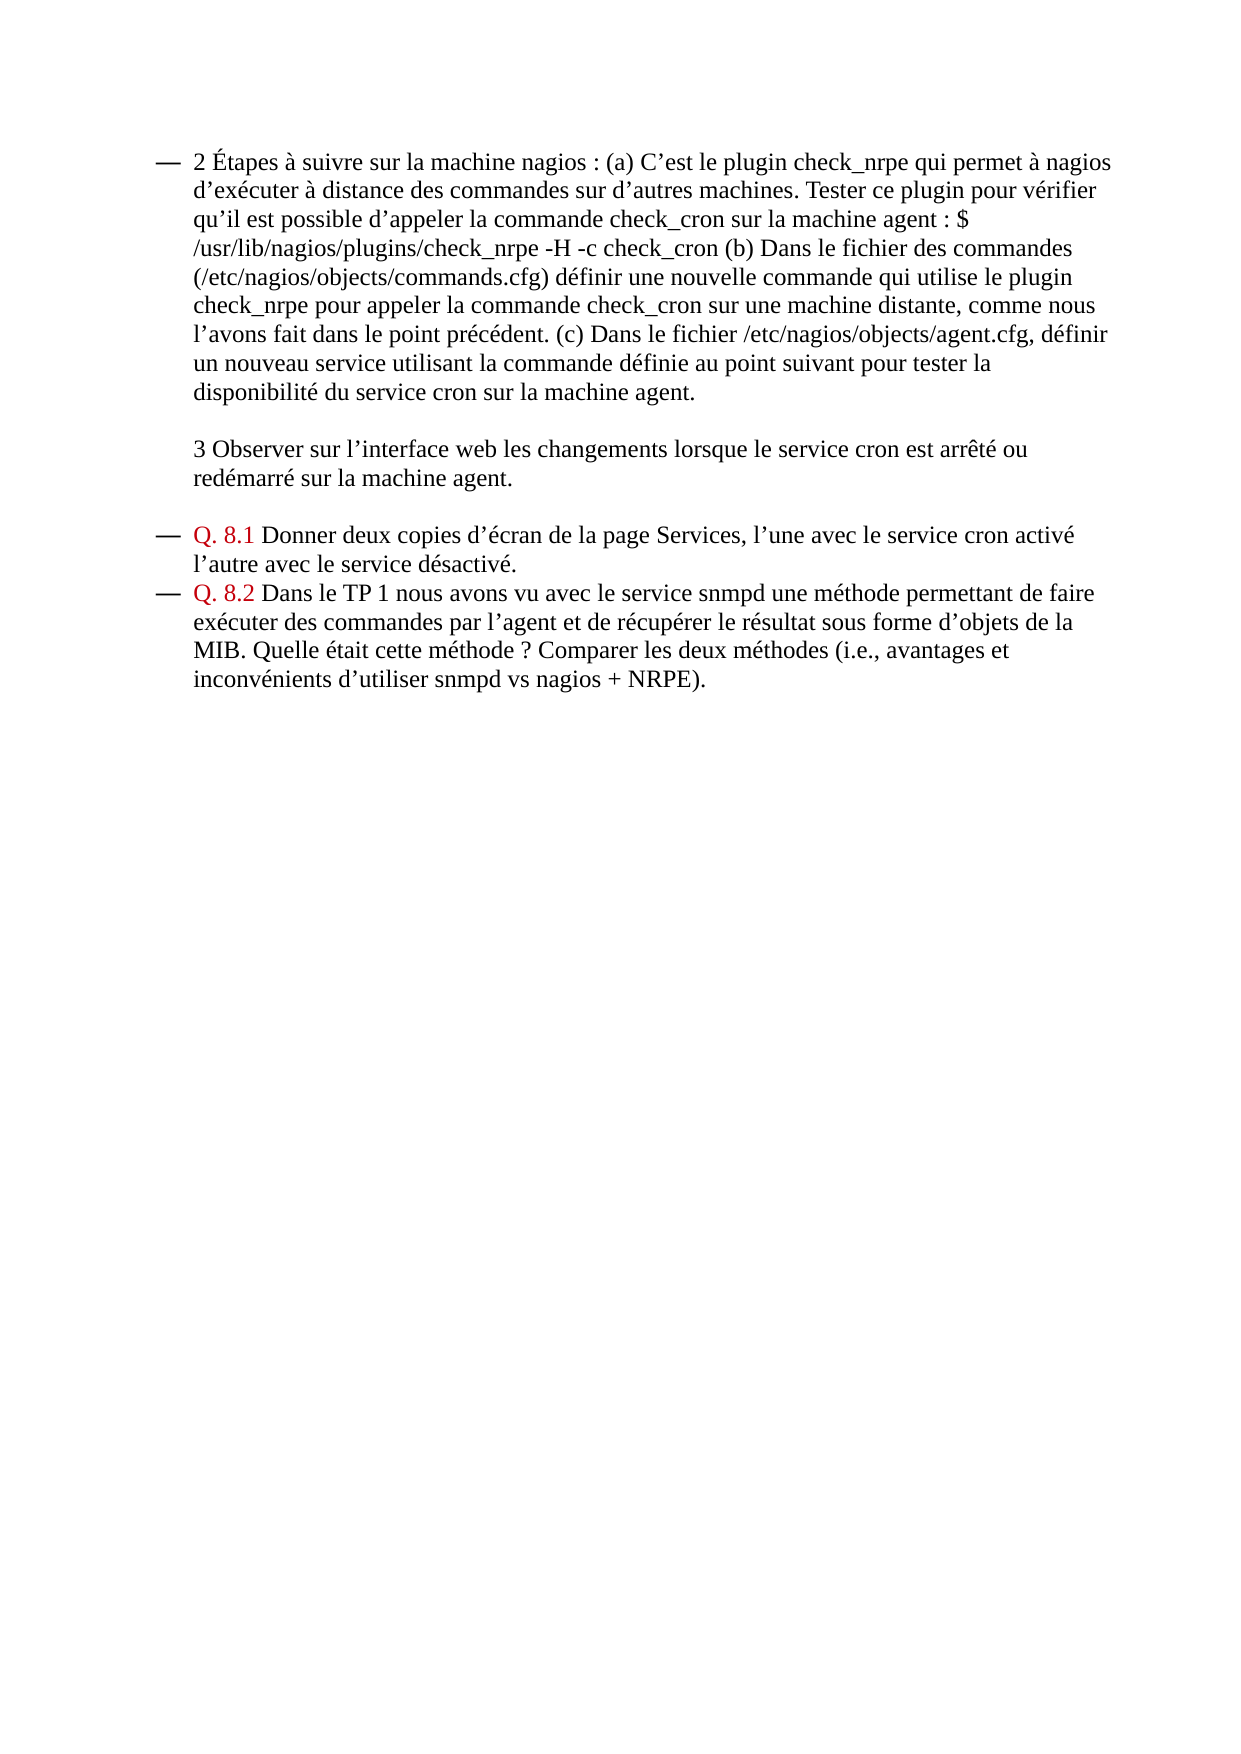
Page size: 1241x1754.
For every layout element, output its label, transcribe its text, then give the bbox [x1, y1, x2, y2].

list Q. 8.2 Dans le TP 1 nous avons vu avec le service snmpd une méthode permettant de faire exécuter des commandes par l’agent et de récupérer le résultat sous forme d’objets de la MIB. Quelle était cette méthode ? Comparer les deux méthodes (i.e., avantages et inconvénients d’utiliser snmpd vs nagios + NRPE). [156, 578, 1122, 693]
list Q. 8.1 Donner deux copies d’écran de la page Services, l’une avec le service cron activé l’autre avec le service désactivé. [156, 521, 1122, 578]
list 3 Observer sur l’interface web les changements lorsque le service cron est arrêté ou redémarré sur la machine agent. [156, 434, 1122, 492]
list 2 Étapes à suivre sur la machine nagios : (a) C’est le plugin check_nrpe qui permet à nagios d’exécuter à distance des commandes sur d’autres machines. Tester ce plugin pour vérifier qu’il est possible d’appeler la commande check_cron sur la machine agent : $ /usr/lib/nagios/plugins/check_nrpe -H -c check_cron (b) Dans le fichier des commandes (/etc/nagios/objects/commands.cfg) définir une nouvelle commande qui utilise le plugin check_nrpe pour appeler la commande check_cron sur une machine distante, comme nous l’avons fait dans le point précédent. (c) Dans le fichier /etc/nagios/objects/agent.cfg, définir un nouveau service utilisant la commande définie au point suivant pour tester la disponibilité du service cron sur la machine agent. [156, 147, 1122, 406]
